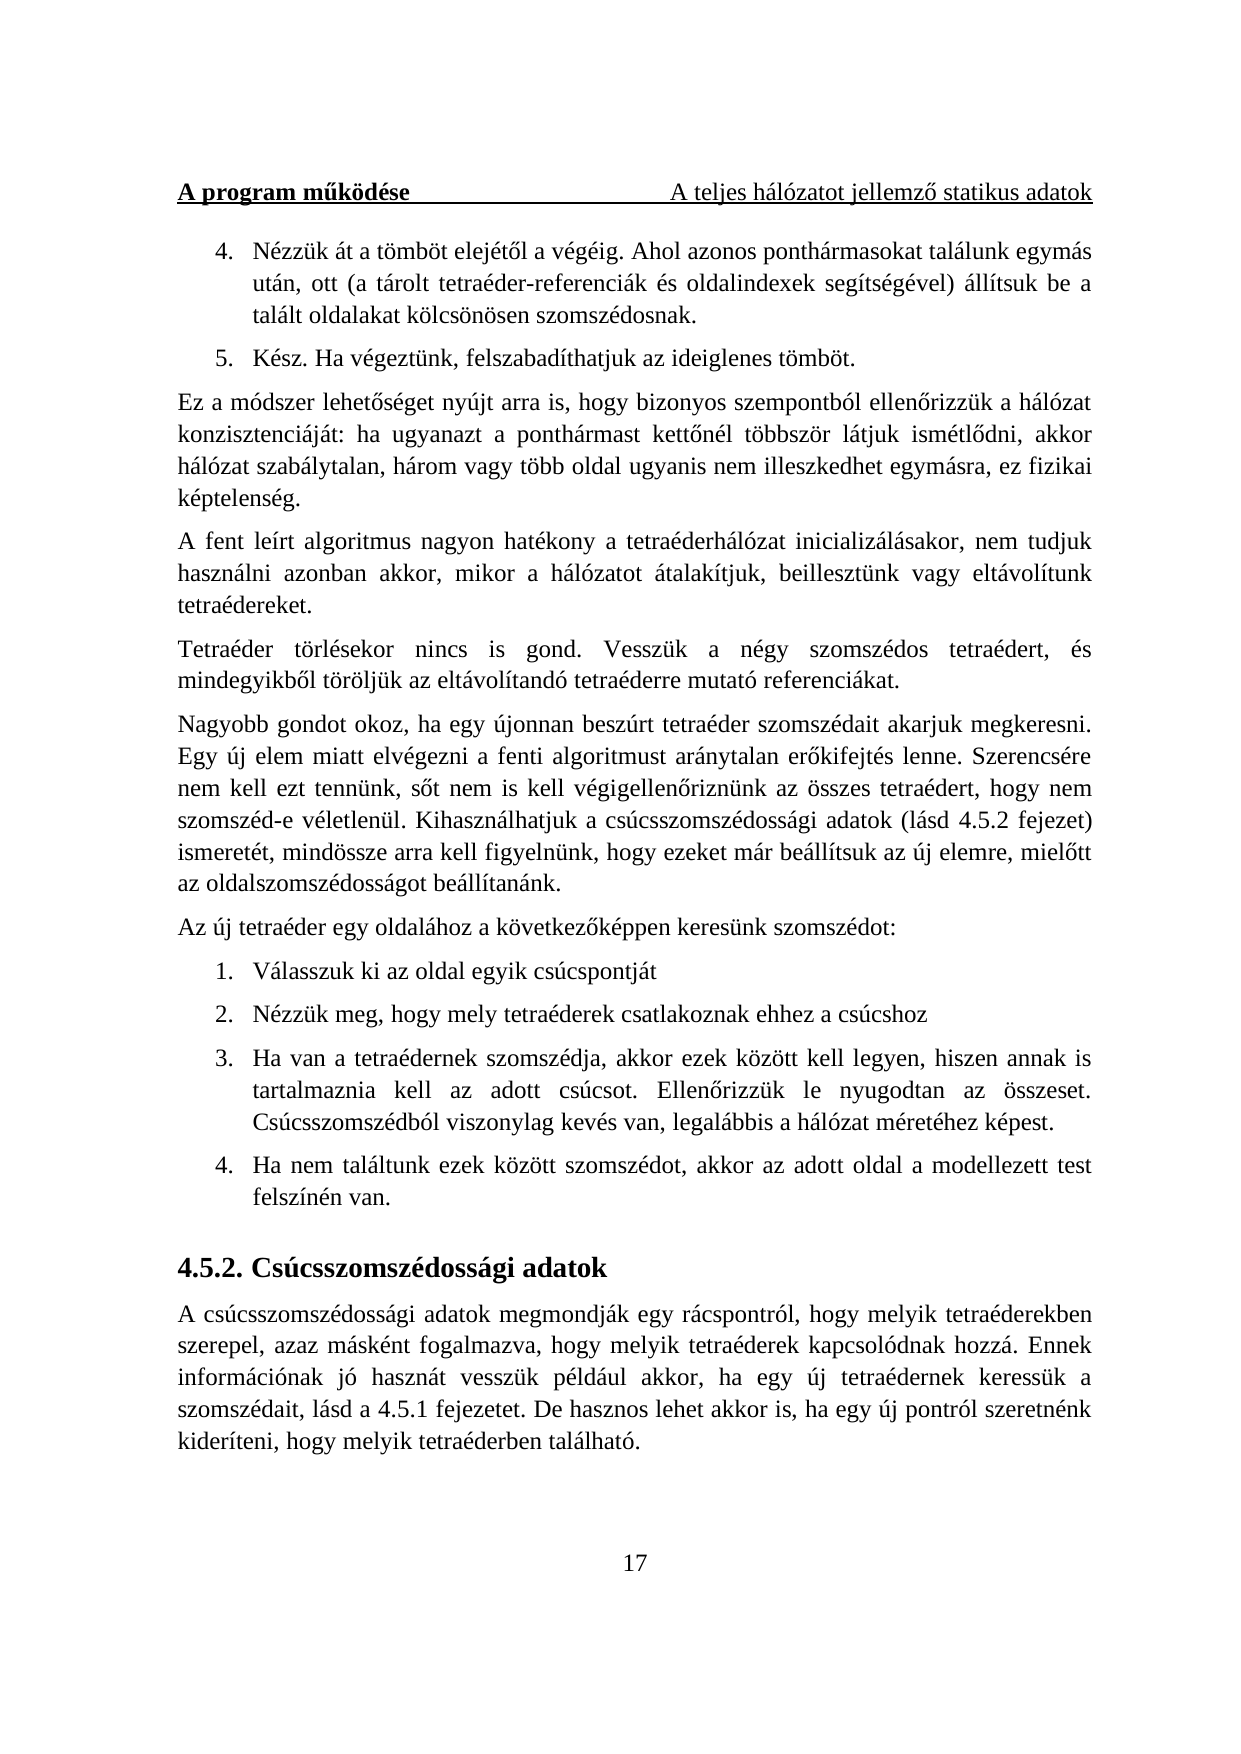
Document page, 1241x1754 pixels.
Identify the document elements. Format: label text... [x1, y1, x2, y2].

text Az új tetraéder egy oldalához a következőképpen keresünk szomszédot: [177, 912, 1093, 941]
list Nézzük meg, hogy mely tetraéderek csatlakoznak ehhez a csúcshoz [215, 999, 1093, 1028]
text Tetraéder törlésekor nincs is gond. Vesszük a négy szomszédos tetraédert, és mindegyikből töröljük az eltávolítandó tetraéderre mutató referenciákat. [177, 633, 1093, 694]
text Nagyobb gondot okoz, ha egy újonnan beszúrt tetraéder szomszédait akarjuk megkeresni. Egy új elem miatt elvégezni a fenti algoritmust aránytalan erőkifejtés lenne. Szerencsére nem kell ezt tennünk, sőt nem is kell végigellenőriznünk az összes tetraédert, hogy nem szomszéd-e véletlenül. Kihasználhatjuk a csúcsszomszédossági adatok (lásd 4.5.2. fejezet) ismeretét, mindössze arra kell figyelnünk, hogy ezeket már beállítsuk az új elemre, mielőtt az oldalszomszédosságot beállítanánk. [177, 709, 1093, 897]
list Kész. Ha végeztünk, felszabadíthatjuk az ideiglenes tömböt. [215, 343, 1093, 372]
subtitle Csúcsszomszédossági adatok [177, 1251, 1093, 1284]
list Ha nem találtunk ezek között szomszédot, akkor az adott oldal a modellezett test felszínén van. [215, 1150, 1093, 1211]
text A csúcsszomszédossági adatok megmondják egy rácspontról, hogy melyik tetraéderekben szerepel, azaz másként fogalmazva, hogy melyik tetraéderek kapcsolódnak hozzá. Ennek információnak jó hasznát vesszük például akkor, ha egy új tetraédernek keressük a szomszédait, lásd a 4.5.1. fejezetet. De hasznos lehet akkor is, ha egy új pontról szeretnénk kideríteni, hogy melyik tetraéderben található. [177, 1298, 1093, 1455]
text Ez a módszer lehetőséget nyújt arra is, hogy bizonyos szempontból ellenőrizzük a hálózat konzisztenciáját: ha ugyanazt a ponthármast kettőnél többször látjuk ismétlődni, akkor hálózat szabálytalan, három vagy több oldal ugyanis nem illeszkedhet egymásra, ez fizikai képtelenség. [177, 387, 1093, 511]
list Ha van a tetraédernek szomszédja, akkor ezek között kell legyen, hiszen annak is tartalmaznia kell az adott csúcsot. Ellenőrizzük le nyugodtan az összeset. Csúcsszomszédból viszonylag kevés van, legalábbis a hálózat méretéhez képest. [215, 1043, 1093, 1136]
list Válasszuk ki az oldal egyik csúcspontját [215, 956, 1093, 985]
list Nézzük át a tömböt elejétől a végéig. Ahol azonos ponthármasokat találunk egymás után, ott (a tárolt tetraéder-referenciák és oldalindexek segítségével) állítsuk be a talált oldalakat kölcsönösen szomszédosnak. [215, 236, 1093, 328]
text A fent leírt algoritmus nagyon hatékony a tetraéderhálózat inicializálásakor, nem tudjuk használni azonban akkor, mikor a hálózatot átalakítjuk, beillesztünk vagy eltávolítunk tetraédereket. [177, 526, 1093, 619]
